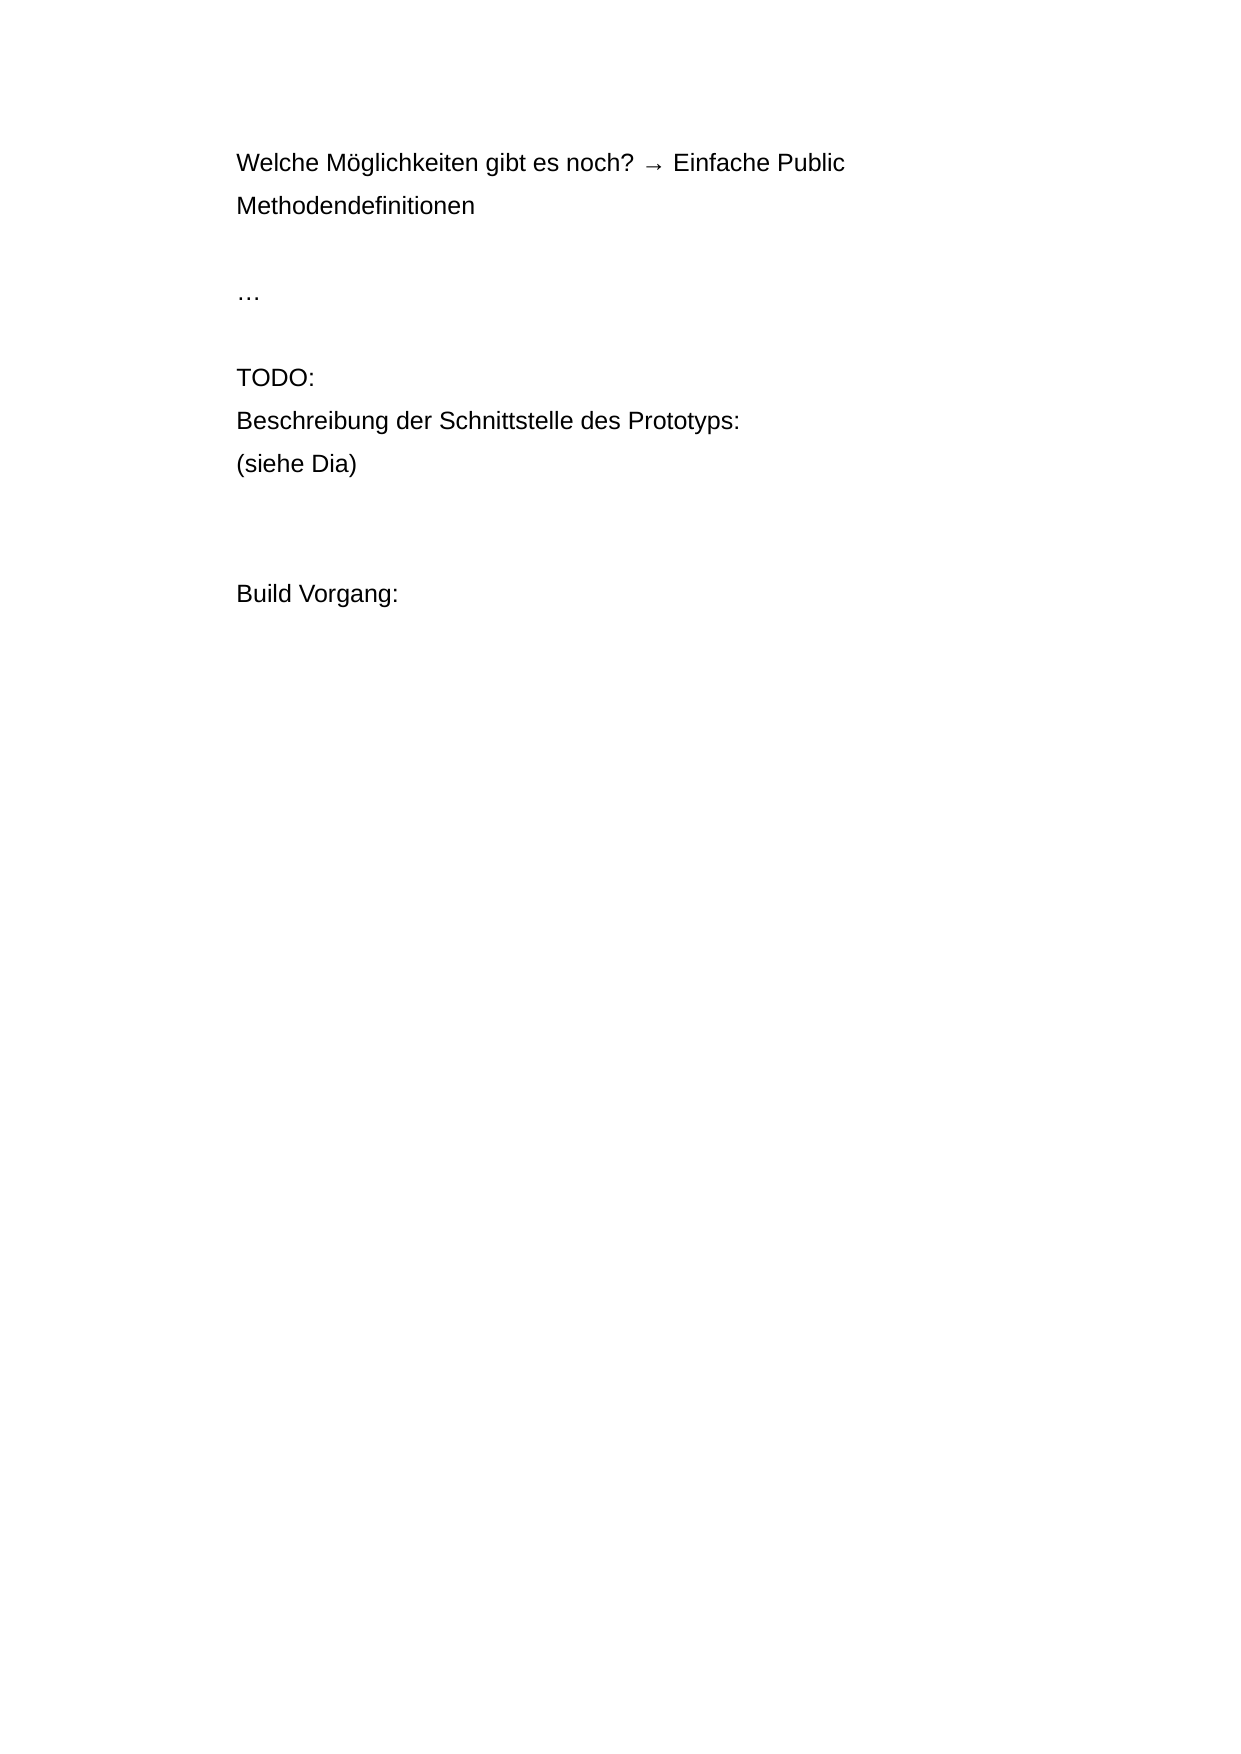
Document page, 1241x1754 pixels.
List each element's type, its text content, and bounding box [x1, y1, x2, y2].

text TODO: [236, 363, 1063, 392]
text … [236, 277, 1063, 306]
text Build Vorgang: [236, 579, 1063, 608]
text (siehe Dia) [236, 449, 1063, 478]
text Welche Möglichkeiten gibt es noch? → Einfache Public Methodendefinitionen [236, 148, 1063, 219]
text Beschreibung der Schnittstelle des Prototyps: [236, 406, 1063, 435]
